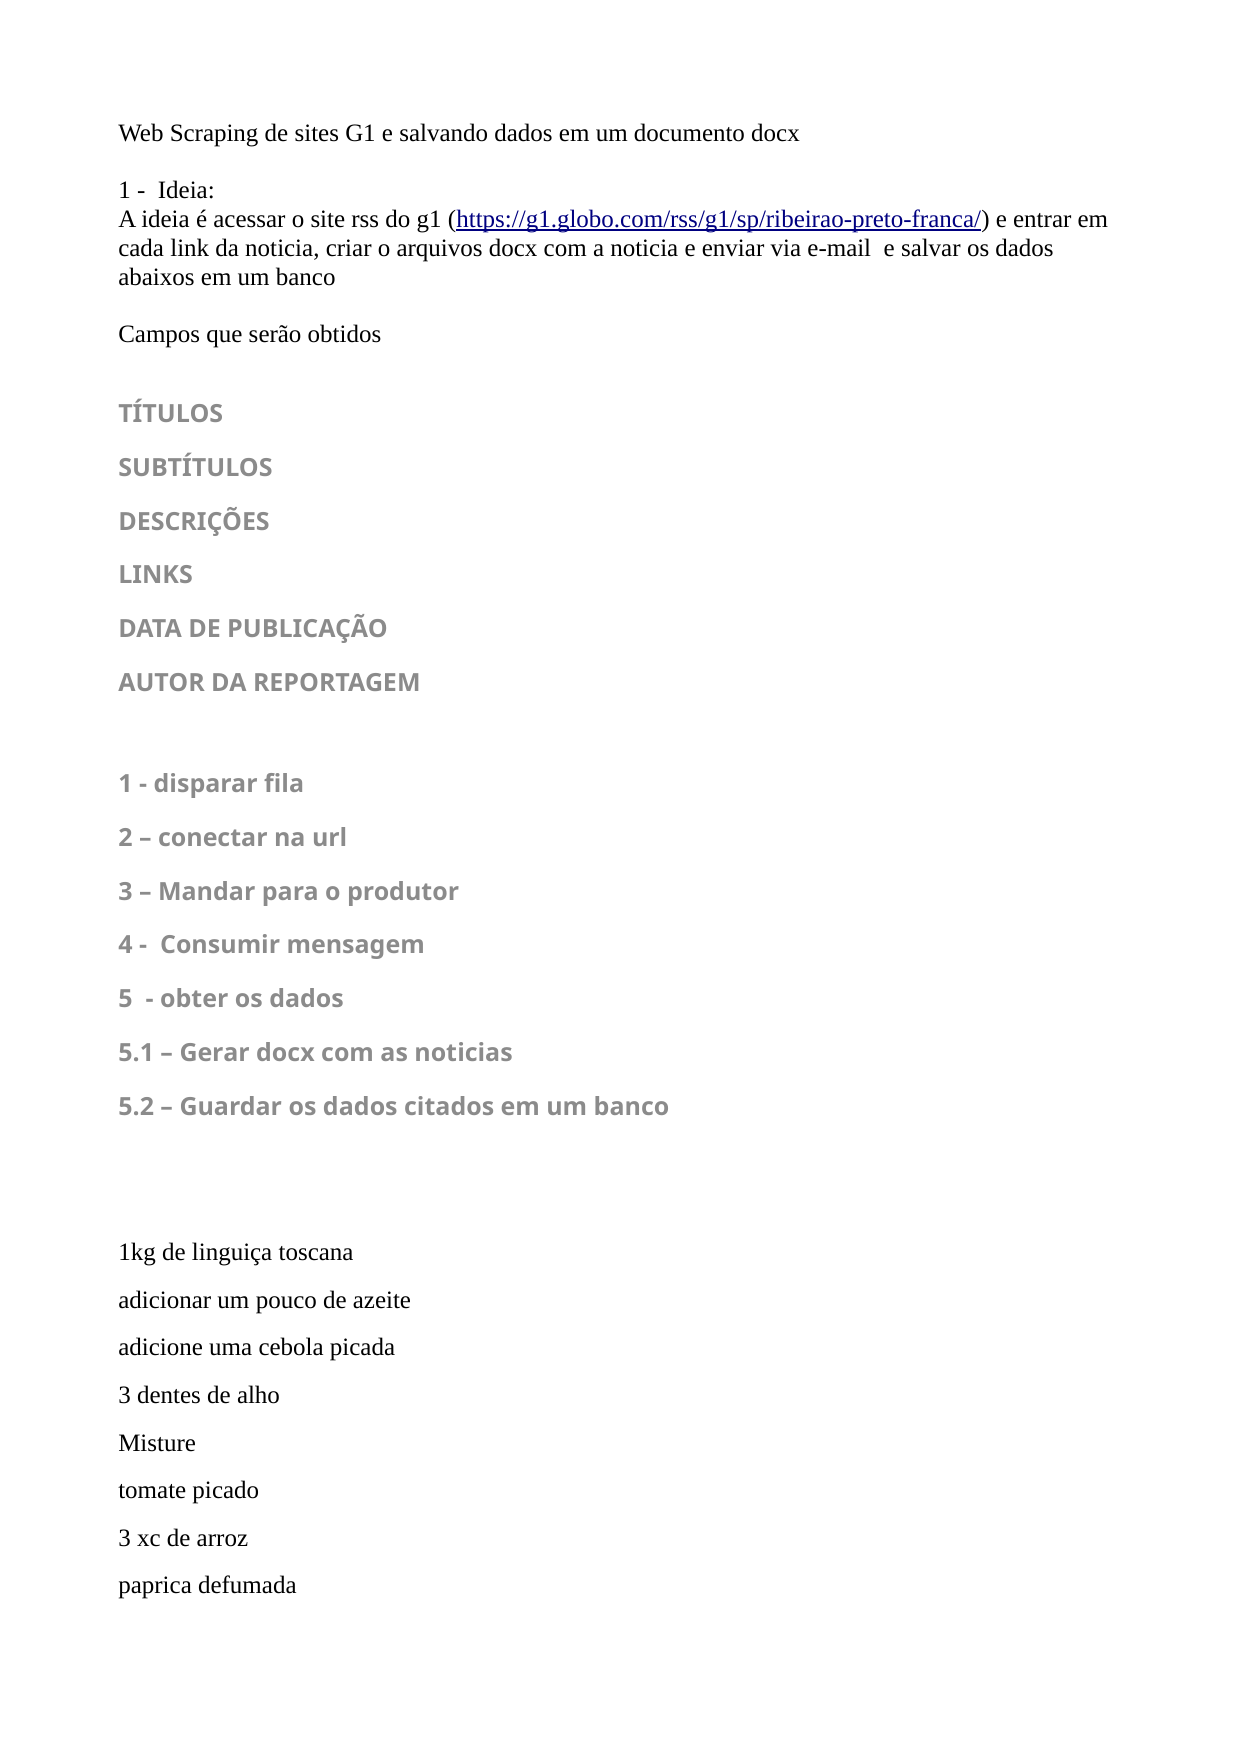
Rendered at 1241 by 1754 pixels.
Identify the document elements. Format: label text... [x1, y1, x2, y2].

text paprica defumada [118, 1571, 1122, 1599]
text Campos que serão obtidos [118, 319, 1122, 348]
text adicione uma cebola picada [118, 1332, 1122, 1361]
text 2 – conectar na url [118, 819, 1122, 854]
text DESCRIÇÕES [118, 503, 1122, 537]
text 4 - Consumir mensagem [118, 927, 1122, 961]
text Web Scraping de sites G1 e salvando dados em um documento docx [118, 118, 1122, 147]
text Misture [118, 1428, 1122, 1456]
text DATA DE PUBLICAÇÃO [118, 611, 1122, 645]
text LINKS [118, 557, 1122, 591]
text 3 dentes de alho [118, 1380, 1122, 1409]
text SUBTÍTULOS [118, 449, 1122, 483]
text TÍTULOS [118, 396, 1122, 430]
text 3 – Mandar para o produtor [118, 873, 1122, 907]
text 3 xc de arroz [118, 1523, 1122, 1552]
text 1 - Ideia: [118, 176, 1122, 204]
text 1 - disparar fila [118, 766, 1122, 800]
text 5 - obter os dados [118, 981, 1122, 1015]
text 5.1 – Gerar docx com as noticias [118, 1034, 1122, 1069]
text AUTOR DA REPORTAGEM [118, 664, 1122, 698]
text A ideia é acessar o site rss do g1 (https://g1.globo.com/rss/g1/sp/ribeirao-preto-franca/) e entrar em cada link da noticia, criar o arquivos docx com a noticia e enviar via e-mail e salvar os dados abaixos em um banco [118, 204, 1122, 291]
text 5.2 – Guardar os dados citados em um banco [118, 1088, 1122, 1122]
text 1kg de linguiça toscana [118, 1237, 1122, 1266]
text adicionar um pouco de azeite [118, 1285, 1122, 1314]
text tomate picado [118, 1475, 1122, 1504]
